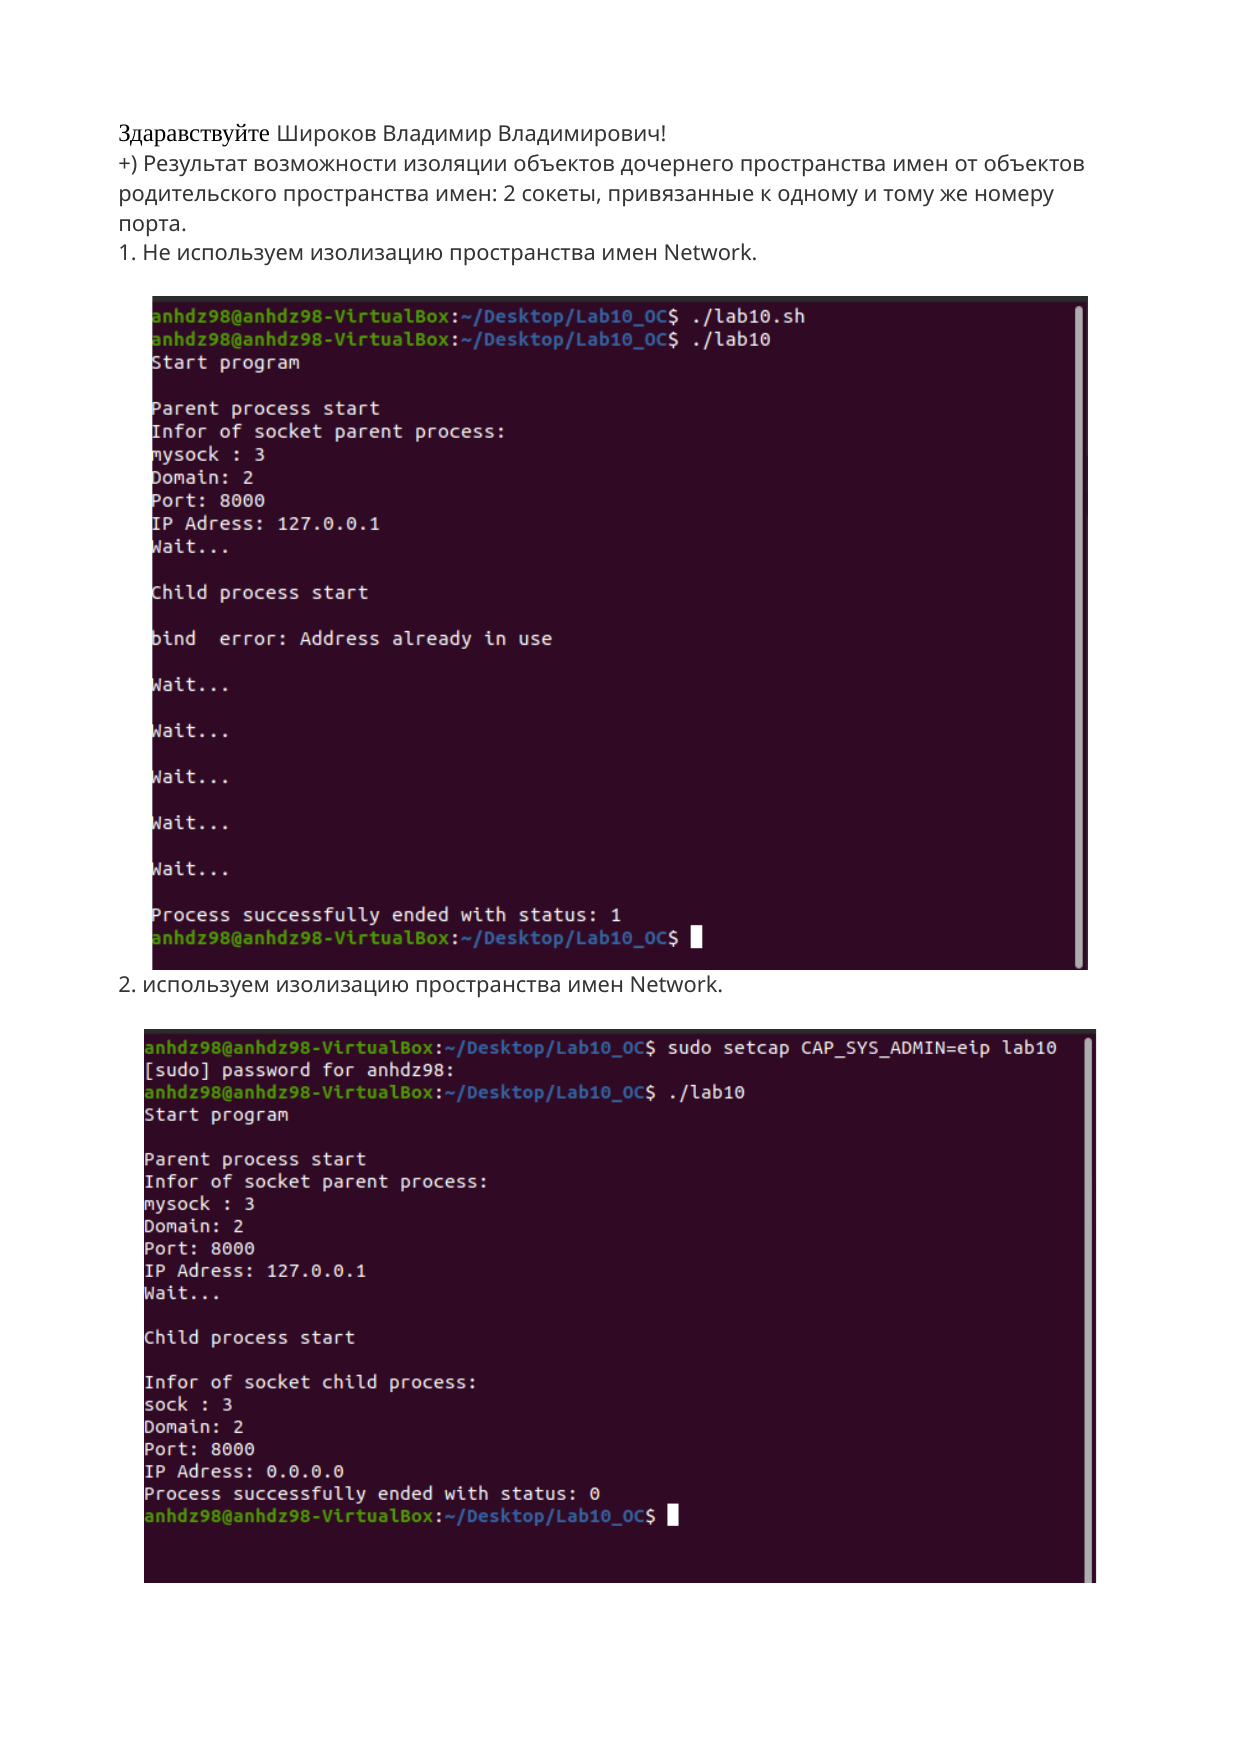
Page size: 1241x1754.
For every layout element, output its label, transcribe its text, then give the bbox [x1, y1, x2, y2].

text +) Результат возможности изоляции объектов дочернего пространства имен от объектов родительского пространства имен: 2 сокеты, привязанные к одному и тому же номеру порта. [118, 148, 1122, 237]
text Здаравствуйте Широков Владимир Владимирович! [118, 118, 1122, 148]
picture [144, 1029, 1097, 1583]
text 2. используем изолизацию пространства имен Network. [118, 297, 1122, 999]
picture [152, 296, 1088, 970]
text 1. Не используем изолизацию пространства имен Network. [118, 237, 1122, 267]
